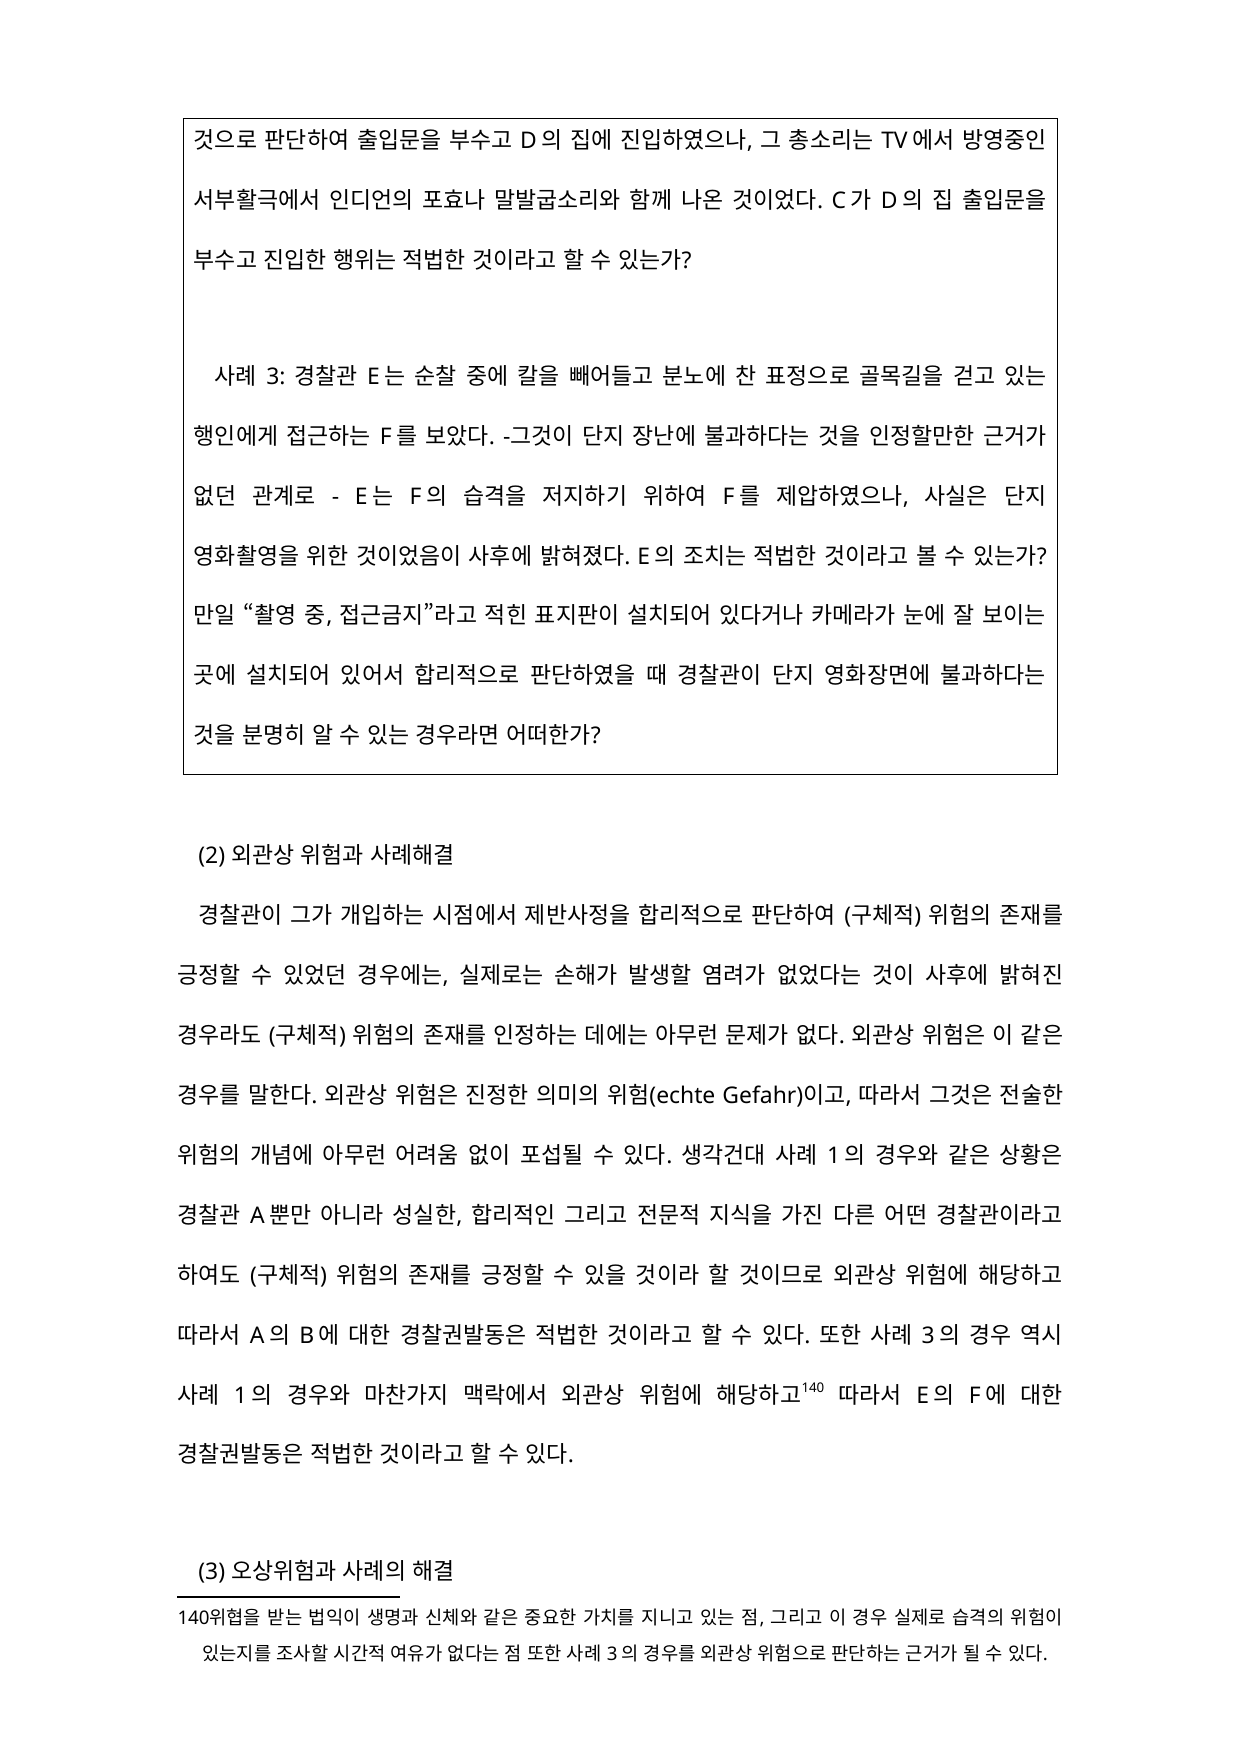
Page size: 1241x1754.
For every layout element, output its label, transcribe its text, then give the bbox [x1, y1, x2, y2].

text (3) 오상위험과 사례의 해결 [177, 1553, 1063, 1586]
text 위협을 받는 법익이 생명과 신체와 같은 중요한 가치를 지니고 있는 점, 그리고 이 경우 실제로 습격의 위험이 있는지를 조사할 시간적 여유가 없다는 점 또한 사례 3의 경우를 외관상 위험으로 판단하는 근거가 될 수 있다. [177, 1603, 1063, 1665]
text (2) 외관상 위험과 사례해결 [177, 837, 1063, 871]
text 경찰관이 그가 개입하는 시점에서 제반사정을 합리적으로 판단하여 (구체적) 위험의 존재를 긍정할 수 있었던 경우에는, 실제로는 손해가 발생할 염려가 없었다는 것이 사후에 밝혀진 경우라도 (구체적) 위험의 존재를 인정하는 데에는 아무런 문제가 없다. 외관상 위험은 이 같은 경우를 말한다. 외관상 위험은 진정한 의미의 위험(echte Gefahr)이고, 따라서 그것은 전술한 위험의 개념에 아무런 어려움 없이 포섭될 수 있다. 생각건대 사례 1의 경우와 같은 상황은 경찰관 A뿐만 아니라 성실한, 합리적인 그리고 전문적 지식을 가진 다른 어떤 경찰관이라고 하여도 (구체적) 위험의 존재를 긍정할 수 있을 것이라 할 것이므로 외관상 위험에 해당하고 따라서 A의 B에 대한 경찰권발동은 적법한 것이라고 할 수 있다. 또한 사례 3의 경우 역시 사례 1의 경우와 마찬가지 맥락에서 외관상 위험에 해당하고 따라서 E의 F에 대한 경찰권발동은 적법한 것이라고 할 수 있다. [177, 897, 1063, 1470]
table_header 것으로 판단하여 출입문을 부수고 D의 집에 진입하였으나, 그 총소리는 TV에서 방영중인 서부활극에서 인디언의 포효나 말발굽소리와 함께 나온 것이었다. C가 D의 집 출입문을 부수고 진입한 행위는 적법한 것이라고 할 수 있는가? 사례 3: 경찰관 E는 순찰 중에 칼을 빼어들고 분노에 찬 표정으로 골목길을 걷고 있는 행인에게 접근하는 F를 보았다. -그것이 단지 장난에 불과하다는 것을 인정할만한 근거가 없던 관계로 - E는 F의 습격을 저지하기 위하여 F를 제압하였으나, 사실은 단지 영화촬영을 위한 것이었음이 사후에 밝혀졌다. E의 조치는 적법한 것이라고 볼 수 있는가? 만일 “촬영 중, 접근금지”라고 적힌 표지판이 설치되어 있다거나 카메라가 눈에 잘 보이는 곳에 설치되어 있어서 합리적으로 판단하였을 때 경찰관이 단지 영화장면에 불과하다는 것을 분명히 알 수 있는 경우라면 어떠한가? [184, 119, 1057, 774]
